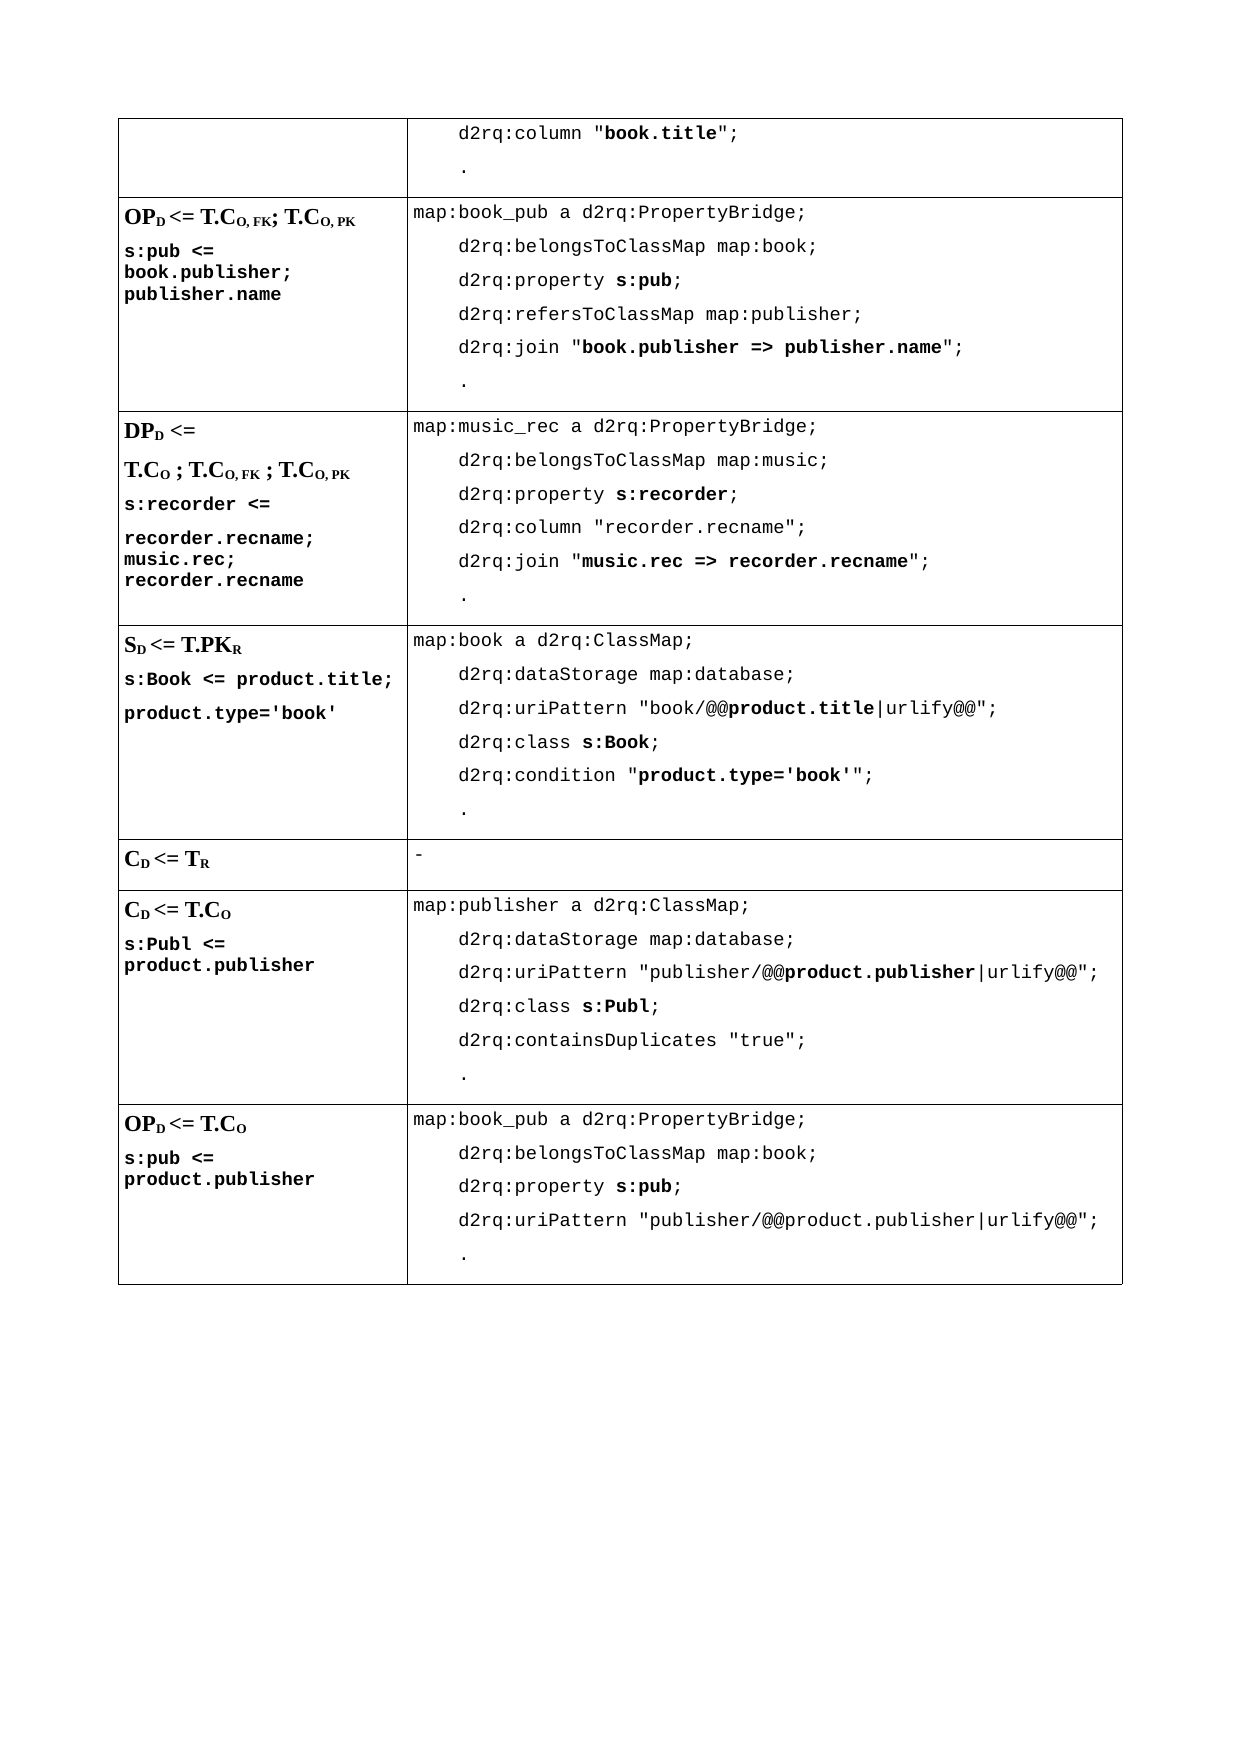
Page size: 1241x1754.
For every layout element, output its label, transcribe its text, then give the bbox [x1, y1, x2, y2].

table_cell map:publisher a d2rq:ClassMap; d2rq:dataStorage map:database; d2rq:uriPattern "publisher/@@product.publisher|urlify@@"; d2rq:class s:Publ; d2rq:containsDuplicates "true"; . [408, 891, 1122, 1104]
table_cell - [408, 840, 1122, 890]
table_cell [119, 119, 407, 197]
table_cell map:music_rec a d2rq:PropertyBridge; d2rq:belongsToClassMap map:music; d2rq:property s:recorder; d2rq:column "recorder.recname"; d2rq:join "music.rec => recorder.recname"; . [408, 412, 1122, 625]
table_cell DPD <= T.CO ; T.CO, FK ; T.CO, PK s:recorder <= recorder.recname; music.rec; recorder.recname [119, 412, 407, 625]
table_cell map:book a d2rq:ClassMap; d2rq:dataStorage map:database; d2rq:uriPattern "book/@@product.title|urlify@@"; d2rq:class s:Book; d2rq:condition "product.type='book'"; . [408, 626, 1122, 839]
table_cell d2rq:column "book.title"; . [408, 119, 1122, 197]
table_cell CD <= TR [119, 840, 407, 890]
table_cell OPD <= T.CO, FK; T.CO, PK s:pub <= book.publisher; publisher.name [119, 198, 407, 411]
table_cell map:book_pub a d2rq:PropertyBridge; d2rq:belongsToClassMap map:book; d2rq:property s:pub; d2rq:uriPattern "publisher/@@product.publisher|urlify@@"; . [408, 1105, 1122, 1284]
table_cell SD <= T.PKR s:Book <= product.title; product.type='book' [119, 626, 407, 839]
table_cell OPD <= T.CO s:pub <= product.publisher [119, 1105, 407, 1284]
table_cell map:book_pub a d2rq:PropertyBridge; d2rq:belongsToClassMap map:book; d2rq:property s:pub; d2rq:refersToClassMap map:publisher; d2rq:join "book.publisher => publisher.name"; . [408, 198, 1122, 411]
table_cell CD <= T.CO s:Publ <= product.publisher [119, 891, 407, 1104]
